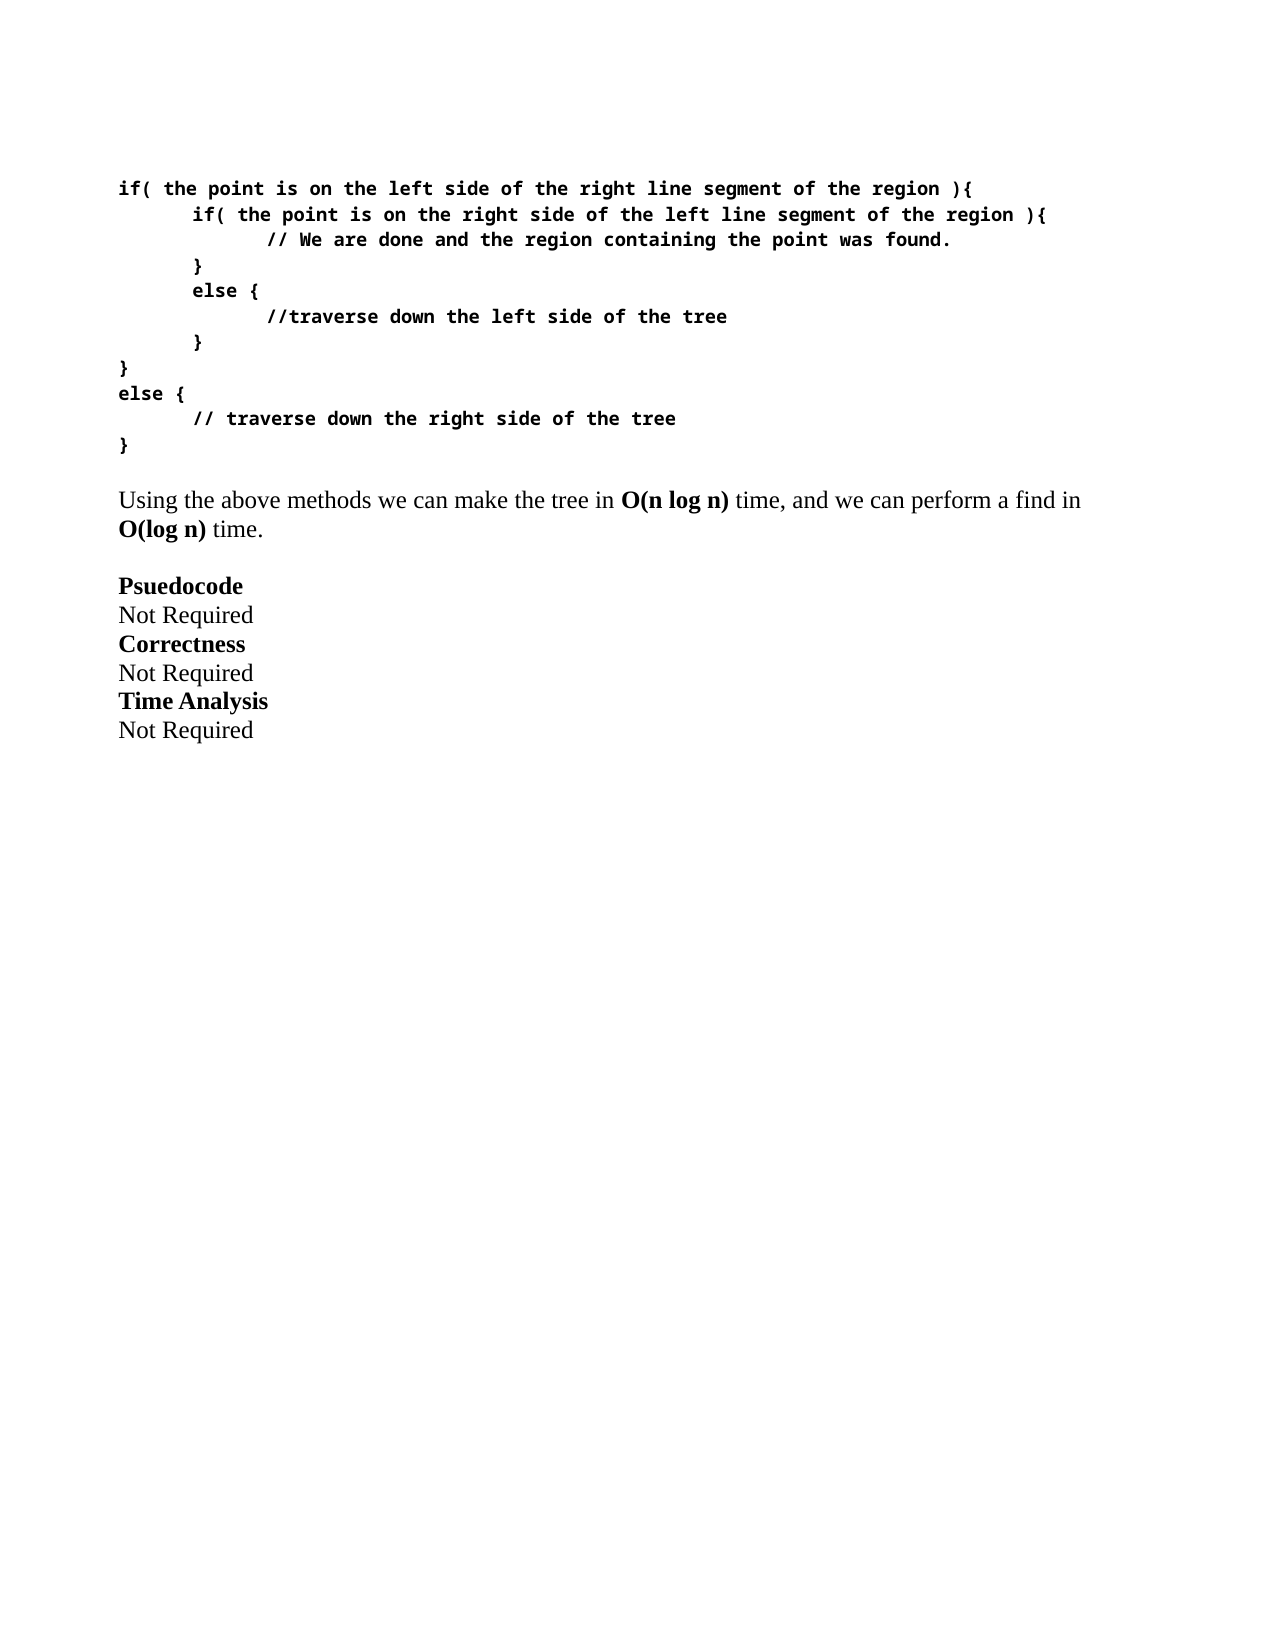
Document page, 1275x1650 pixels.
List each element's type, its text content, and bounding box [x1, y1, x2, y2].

text } [118, 354, 1157, 380]
text // We are done and the region containing the point was found. [118, 227, 1157, 252]
text else { [118, 278, 1157, 303]
text Psuedocode [118, 571, 1157, 600]
text Not Required [118, 715, 1157, 744]
text Using the above methods we can make the tree in O(n log n) time, and we can perform a find in [118, 485, 1157, 514]
text if( the point is on the left side of the right line segment of the region ){ [118, 176, 1157, 201]
text Not Required [118, 600, 1157, 629]
text // traverse down the right side of the tree [118, 405, 1157, 431]
text Not Required [118, 658, 1157, 686]
text Time Analysis [118, 686, 1157, 715]
text //traverse down the left side of the tree [118, 303, 1157, 329]
text } [118, 329, 1157, 354]
text if( the point is on the right side of the left line segment of the region ){ [118, 201, 1157, 227]
text } [118, 431, 1157, 456]
text O(log n) time. [118, 514, 1157, 543]
text } [118, 252, 1157, 278]
text Correctness [118, 629, 1157, 658]
text else { [118, 380, 1157, 405]
